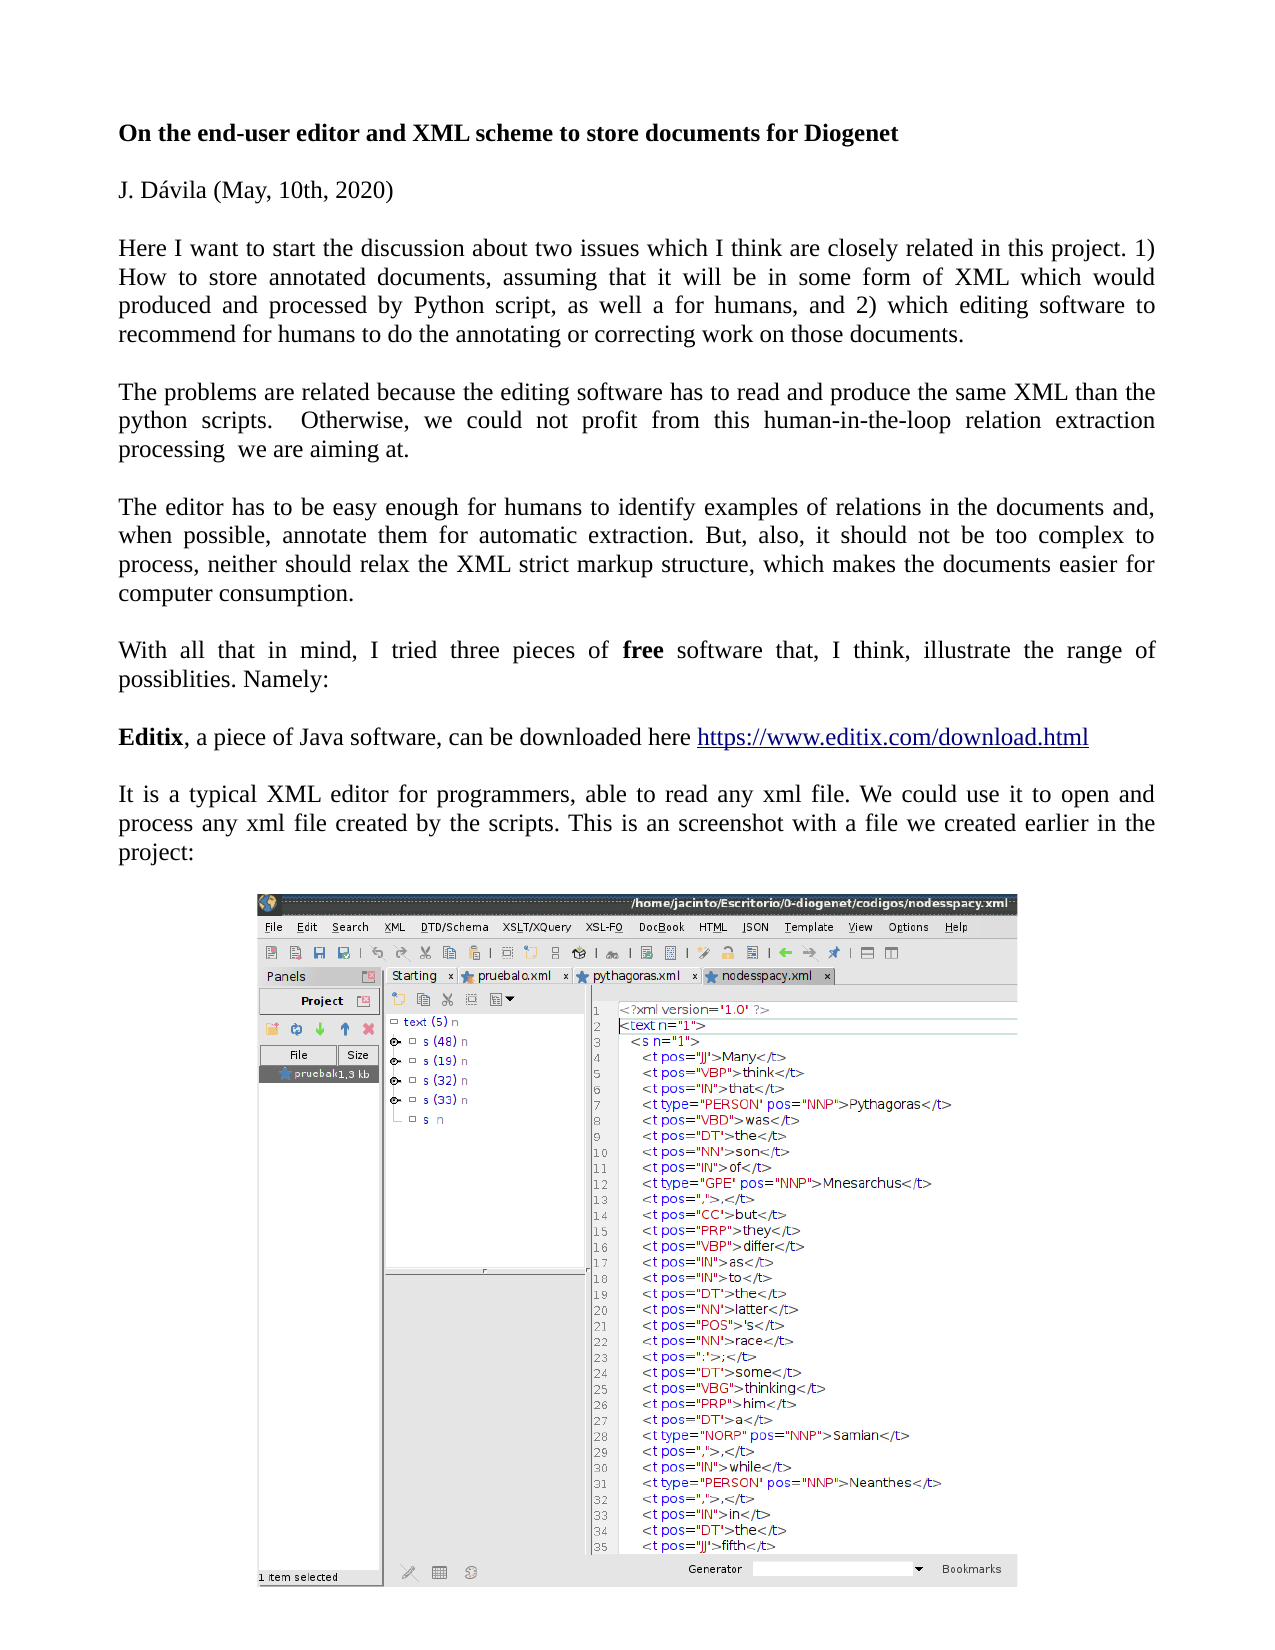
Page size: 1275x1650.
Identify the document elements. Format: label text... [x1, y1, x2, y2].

picture [257, 894, 1018, 1587]
text J. Dávila (May, 10th, 2020) [118, 176, 1157, 204]
text With all that in mind, I tried three pieces of free software that, I think, illustrate the range of possiblities. Namely: [118, 636, 1157, 693]
text On the end-user editor and XML scheme to store documents for Diogenet [118, 118, 1157, 147]
text The editor has to be easy enough for humans to identify examples of relations in the documents and, when possible, annotate them for automatic extraction. But, also, it should not be too complex to process, neither should relax the XML strict markup structure, which makes the documents easier for computer consumption. [118, 492, 1157, 607]
text Here I want to start the discussion about two issues which I think are closely related in this project. 1) How to store annotated documents, assuming that it will be in some form of XML which would produced and processed by Python script, as well a for humans, and 2) which editing software to recommend for humans to do the annotating or correcting work on those documents. [118, 233, 1157, 348]
text It is a typical XML editor for programmers, able to read any xml file. We could use it to open and process any xml file created by the scripts. This is an screenshot with a file we created earlier in the project: [118, 779, 1157, 866]
text The problems are related because the editing software has to read and produce the same XML than the python scripts. Otherwise, we could not profit from this human-in-the-loop relation extraction processing we are aiming at. [118, 377, 1157, 463]
text Editix, a piece of Java software, can be downloaded here https://www.editix.com/download.html [118, 722, 1157, 751]
